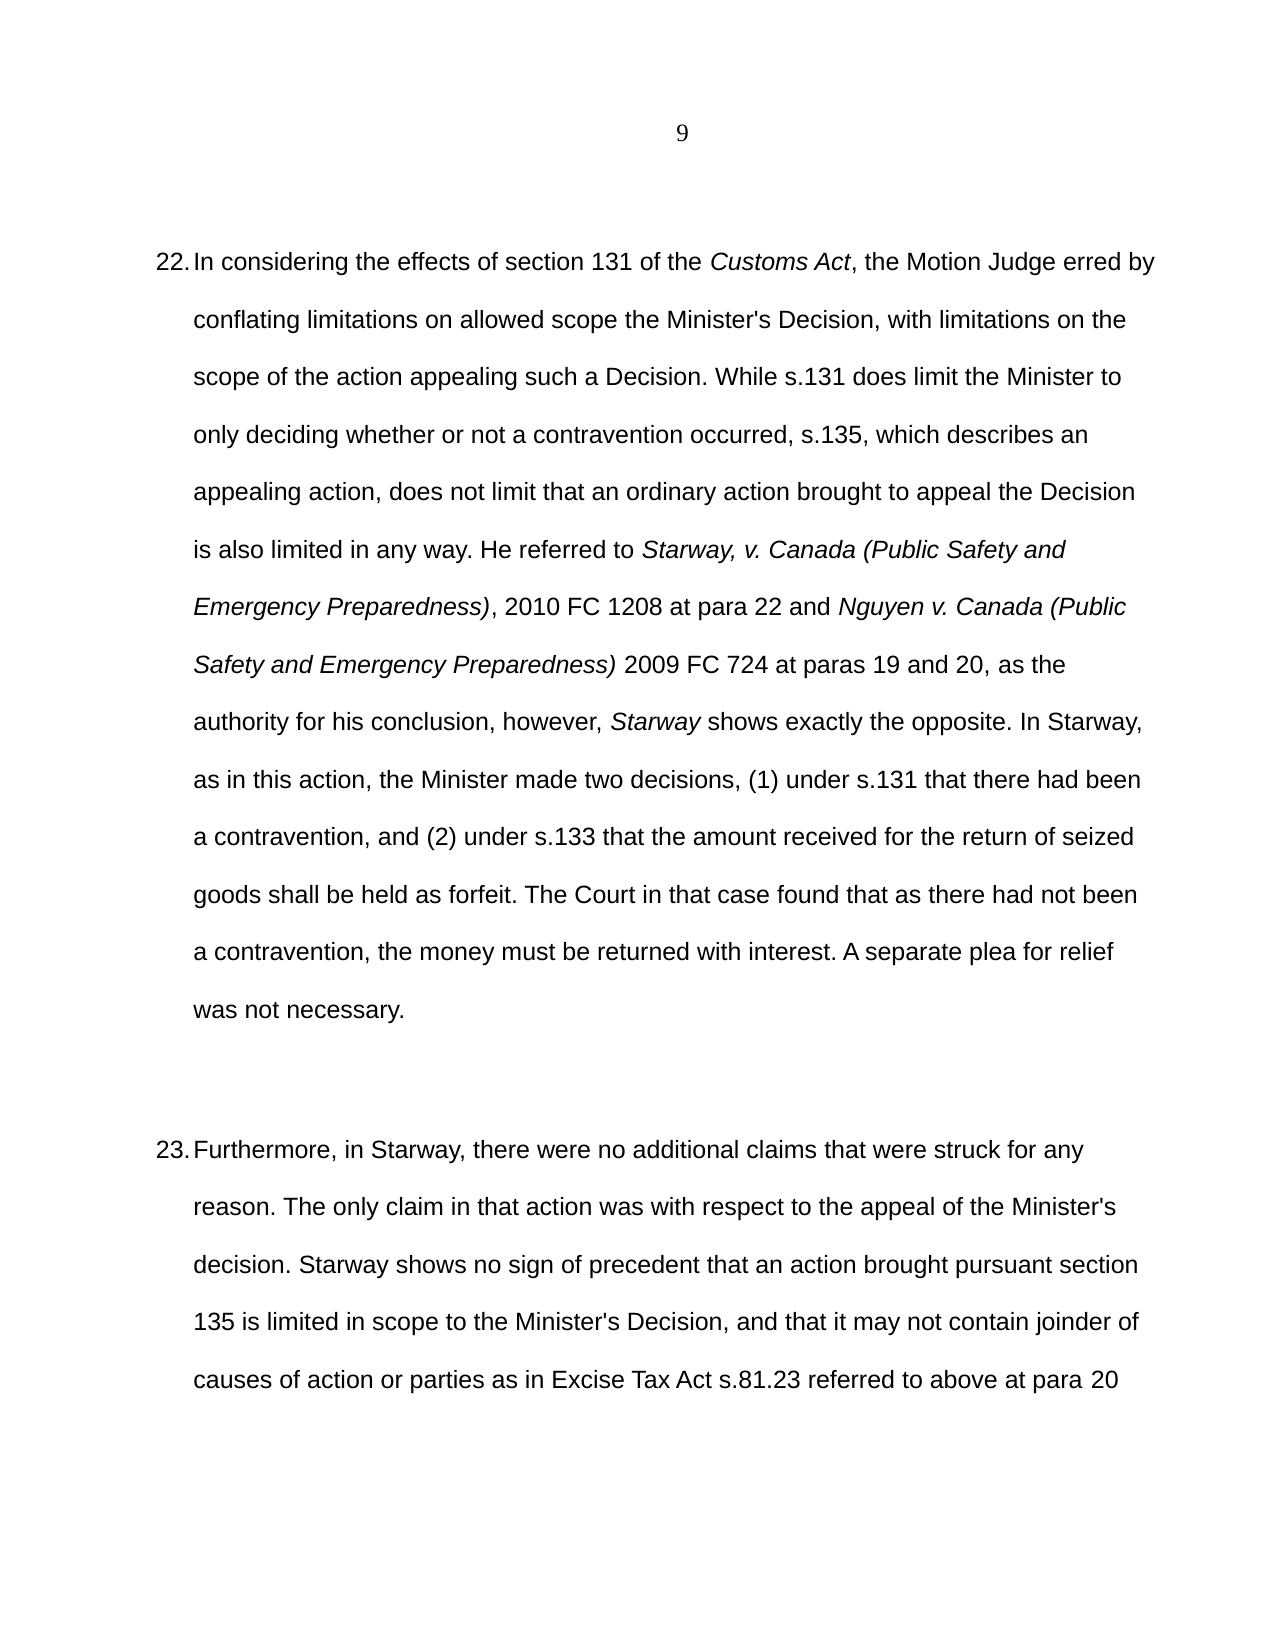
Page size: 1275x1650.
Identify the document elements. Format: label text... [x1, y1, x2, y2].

subtitle Furthermore, in Starway, there were no additional claims that were struck for any reason. The only claim in that action was with respect to the appeal of the Minister's decision. Starway shows no sign of precedent that an action brought pursuant section 135 is limited in scope to the Minister's Decision, and that it may not contain joinder of causes of action or parties as in Excise Tax Act s.81.23 referred to above at para 20. [156, 1134, 1157, 1393]
subtitle In considering the effects of section 131 of the Customs Act, the Motion Judge erred by conflating limitations on allowed scope the Minister's Decision, with limitations on the scope of the action appealing such a Decision. While s.131 does limit the Minister to only deciding whether or not a contravention occurred, s.135, which describes an appealing action, does not limit that an ordinary action brought to appeal the Decision is also limited in any way. He referred to Starway, v. Canada (Public Safety and Emergency Preparedness), 2010 FC 1208 at para 22 and Nguyen v. Canada (Public Safety and Emergency Preparedness) 2009 FC 724 at paras 19 and 20, as the authority for his conclusion, however, Starway shows exactly the opposite. In Starway, as in this action, the Minister made two decisions, (1) under s.131 that there had been a contravention, and (2) under s.133 that the amount received for the return of seized goods shall be held as forfeit. The Court in that case found that as there had not been a contravention, the money must be returned with interest. A separate plea for relief was not necessary. [156, 247, 1157, 1023]
